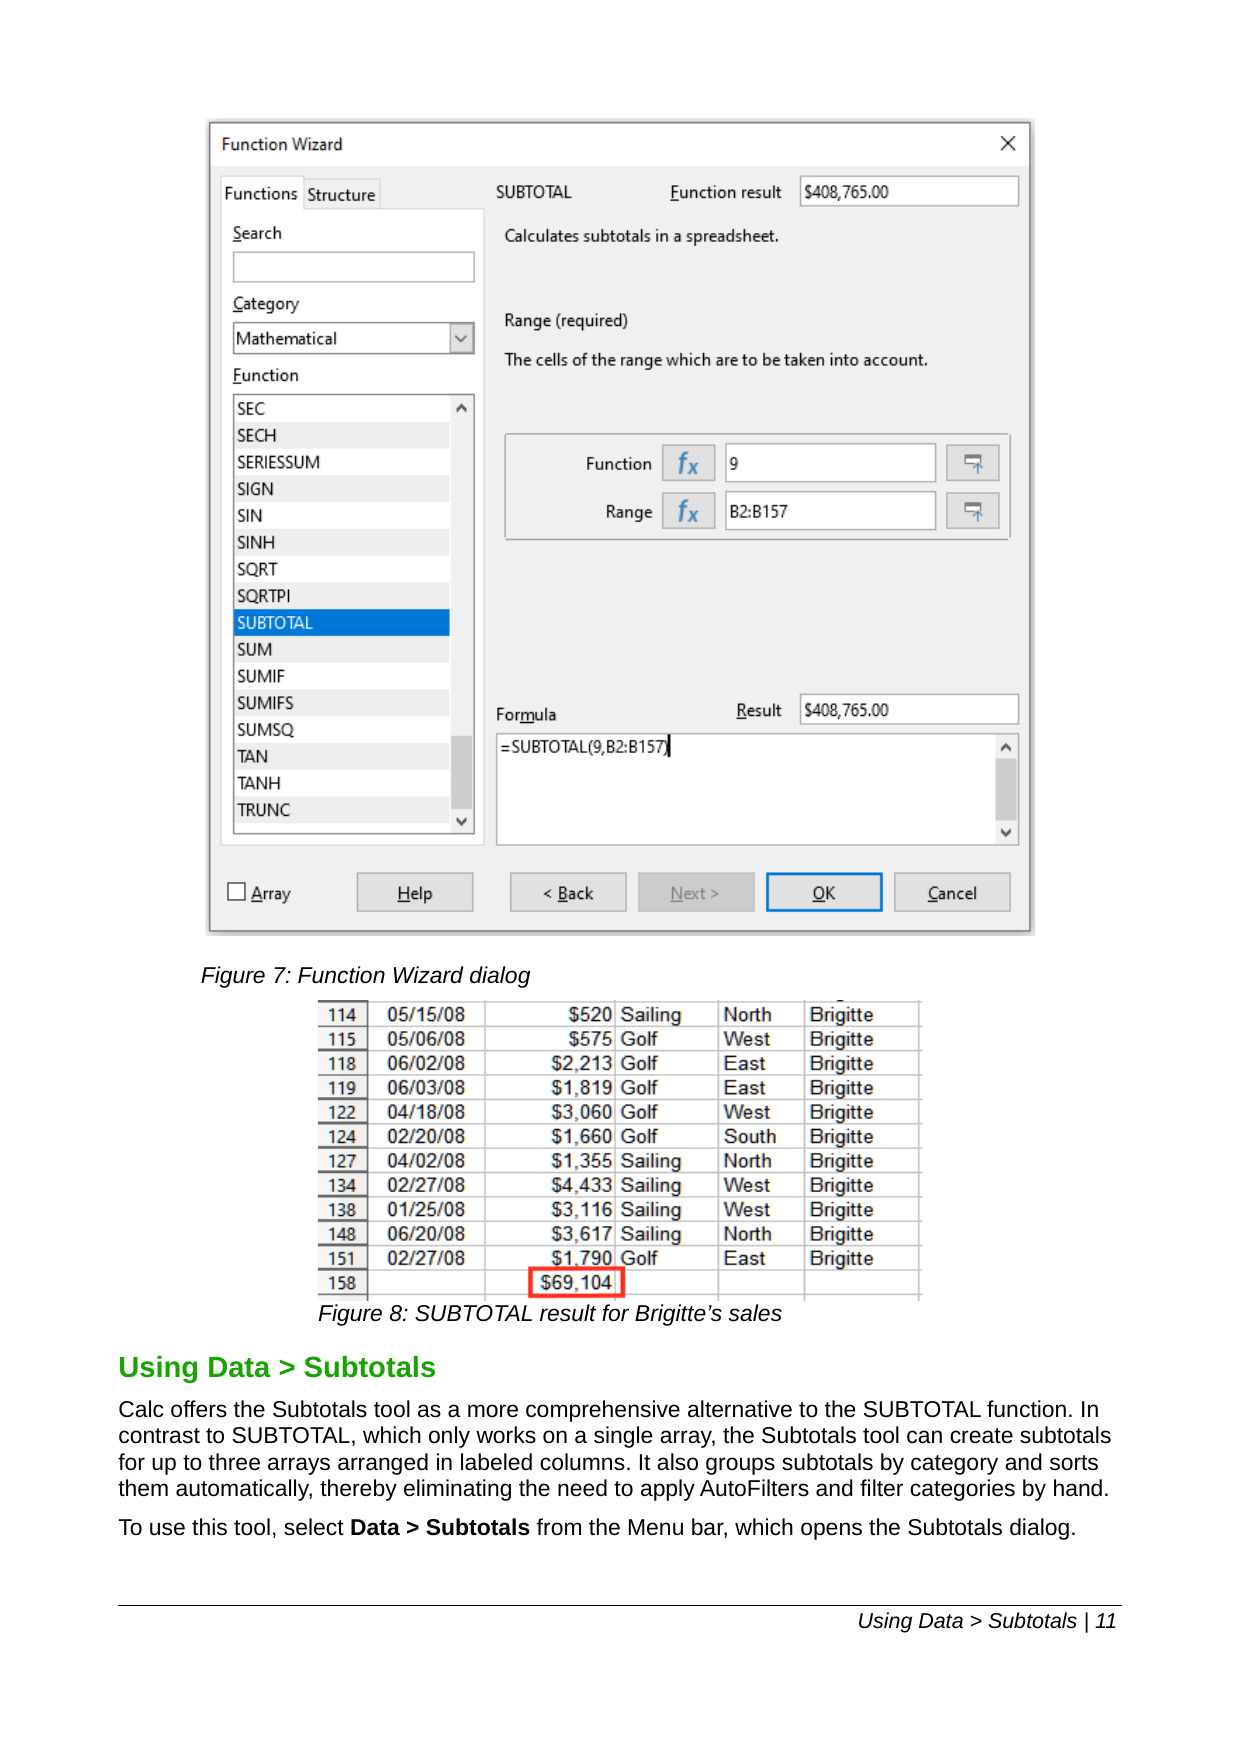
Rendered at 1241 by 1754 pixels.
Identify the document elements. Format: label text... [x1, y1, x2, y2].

text Calc offers the Subtotals tool as a more comprehensive alternative to the SUBTOTAL function. In contrast to SUBTOTAL, which only works on a single array, the Subtotals tool can create subtotals for up to three arrays arranged in labeled columns. It also groups subtotals by category and sorts them automatically, thereby eliminating the need to apply AutoFilters and filter categories by hand. [118, 1396, 1122, 1501]
text Figure 7: Function Wizard dialog [201, 118, 1040, 988]
picture [205, 118, 1035, 936]
text To use this tool, select Data > Subtotals from the Menu bar, which opens the Subtotals dialog. [118, 1514, 1122, 1540]
picture [317, 1000, 923, 1301]
text Figure 8: SUBTOTAL result for Brigitte’s sales [318, 1301, 922, 1327]
subtitle Using Data > Subtotals [118, 1350, 1122, 1384]
